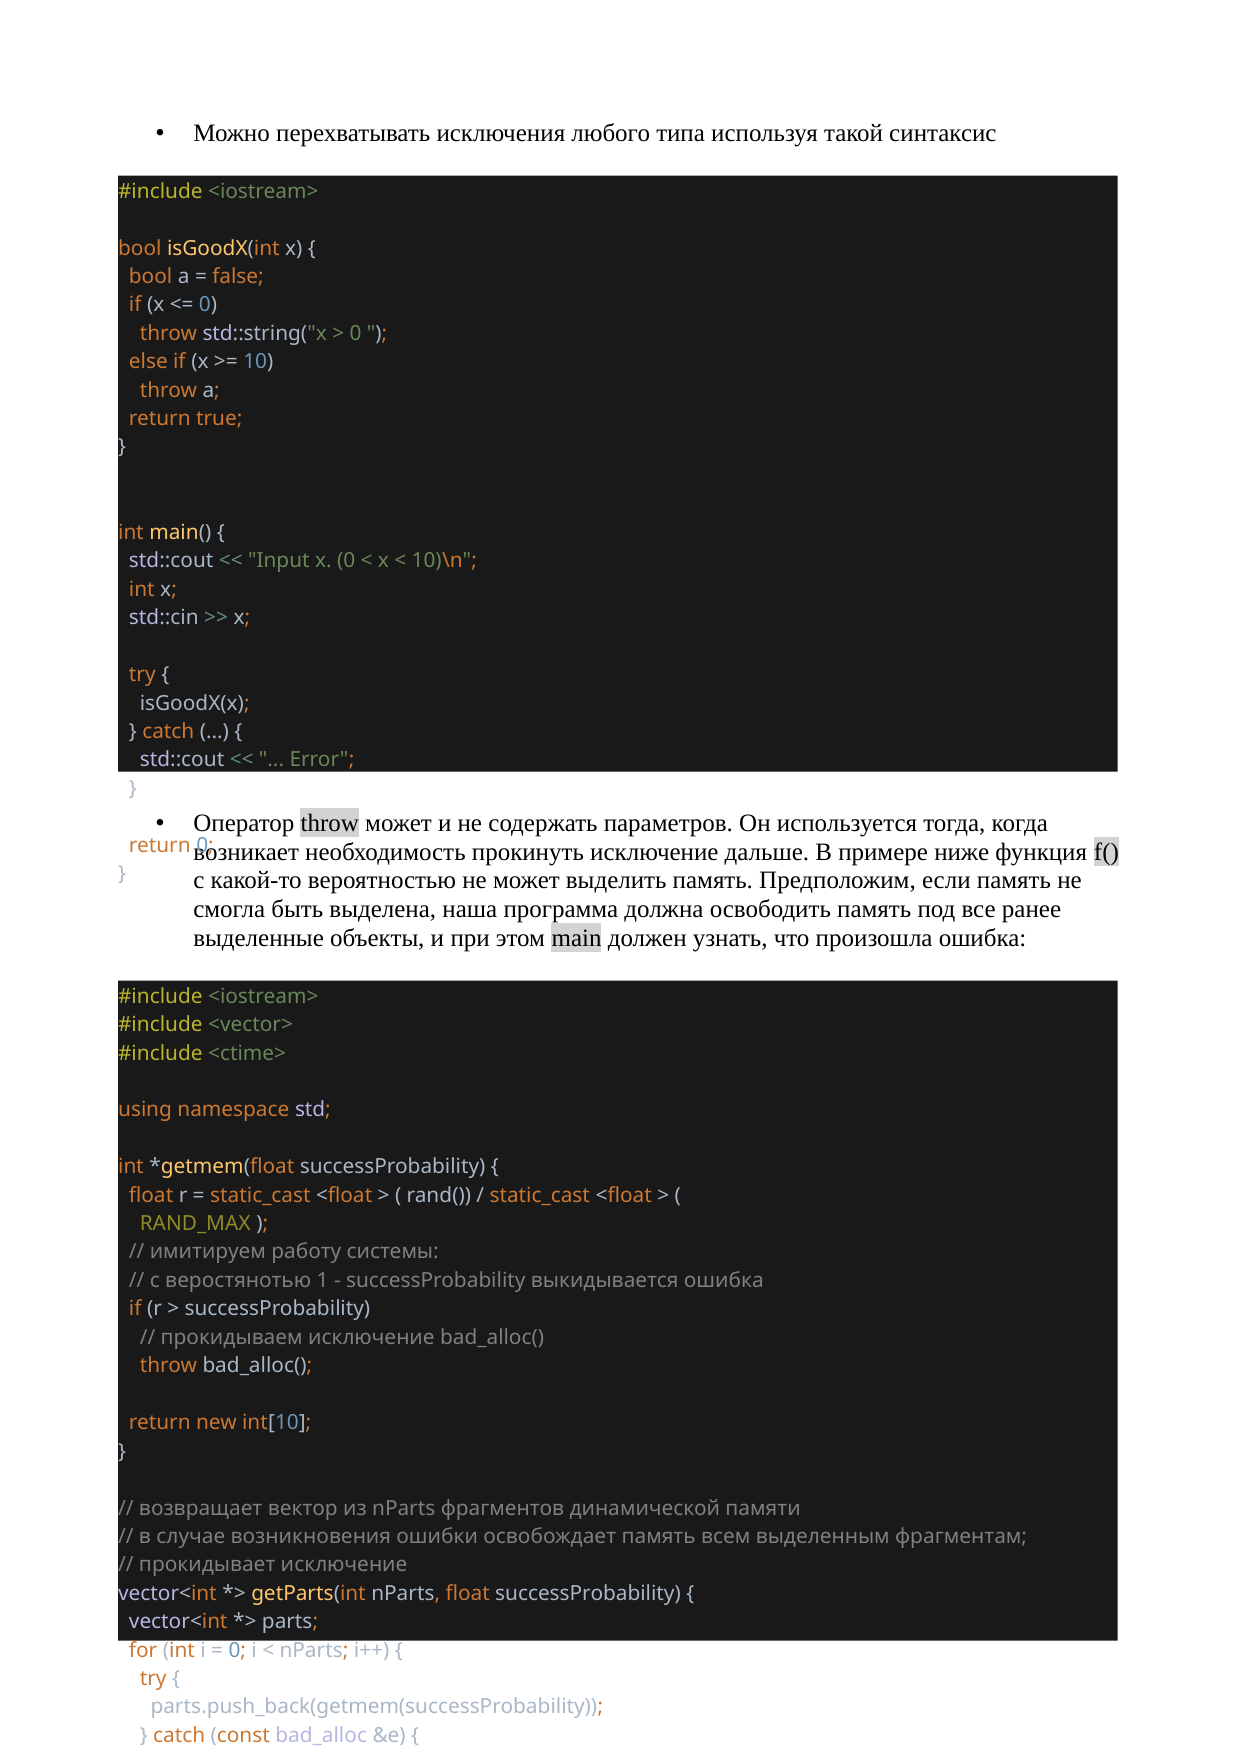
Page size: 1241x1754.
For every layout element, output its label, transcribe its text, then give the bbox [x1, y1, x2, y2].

list Можно перехватывать исключения любого типа используя такой синтаксис [156, 118, 1122, 147]
list Оператор throw может и не содержать параметров. Он используется тогда, когда возникает необходимость прокинуть исключение дальше. В примере ниже функция f() с какой-то вероятностью не может выделить память. Предположим, если память не смогла быть выделена, наша программа должна освободить память под все ранее выделенные объекты, и при этом main должен узнать, что произошла ошибка: [156, 808, 1122, 952]
